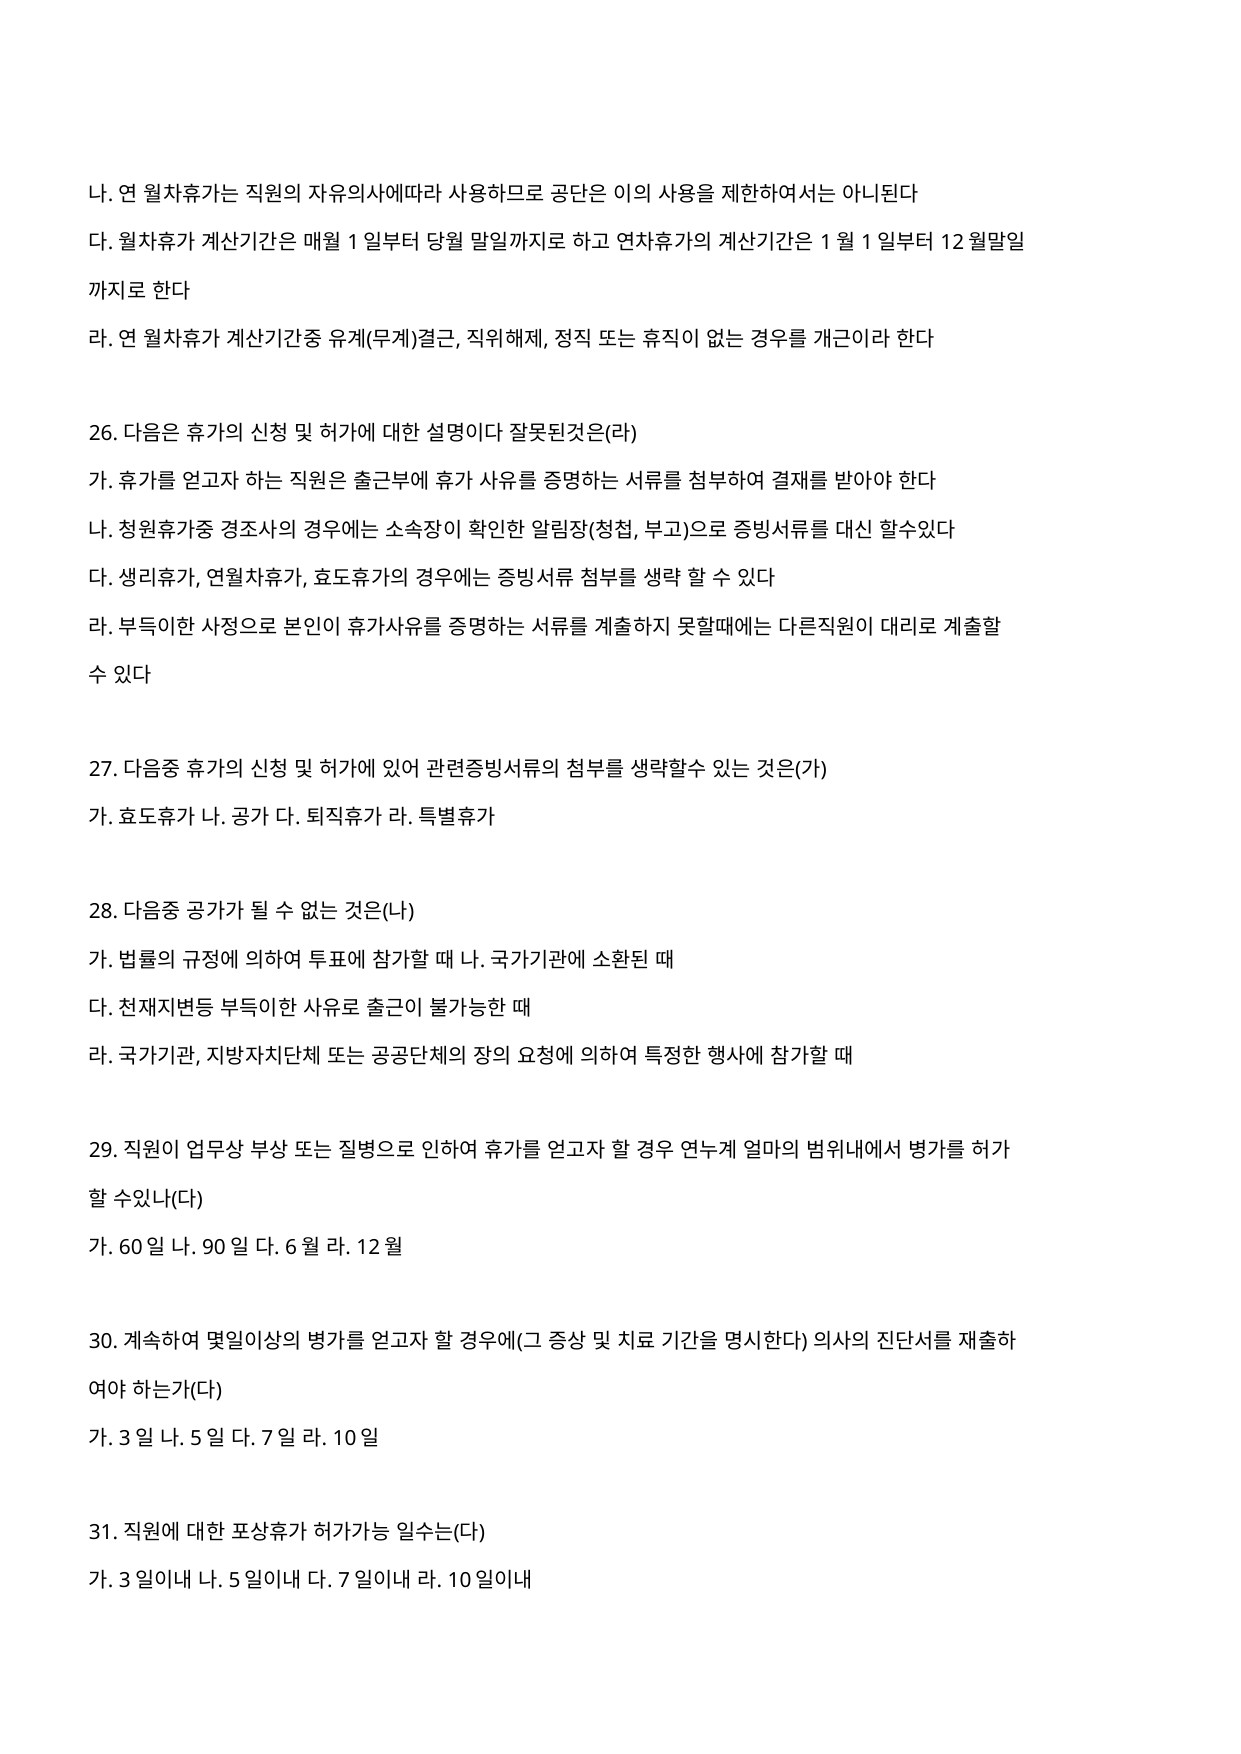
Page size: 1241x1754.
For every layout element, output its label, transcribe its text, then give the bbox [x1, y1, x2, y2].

text 가. 3일 나. 5일 다. 7일 라. 10일 [88, 1421, 1152, 1452]
text 할 수있나(다) [88, 1182, 1152, 1212]
text 27. 다음중 휴가의 신청 및 허가에 있어 관련증빙서류의 첨부를 생략할수 있는 것은(가) [88, 752, 1152, 782]
text 라. 연 월차휴가 계산기간중 유계(무계)결근, 직위해제, 정직 또는 휴직이 없는 경우를 개근이라 한다 [88, 322, 1152, 353]
text 가. 법률의 규정에 의하여 투표에 참가할 때 나. 국가기관에 소환된 때 [88, 943, 1152, 973]
text 26. 다음은 휴가의 신청 및 허가에 대한 설명이다 잘못된것은(라) [88, 416, 1152, 447]
text 가. 휴가를 얻고자 하는 직원은 출근부에 휴가 사유를 증명하는 서류를 첨부하여 결재를 받아야 한다 [88, 465, 1152, 495]
text 가. 효도휴가 나. 공가 다. 퇴직휴가 라. 특별휴가 [88, 801, 1152, 831]
text 라. 부득이한 사정으로 본인이 휴가사유를 증명하는 서류를 계출하지 못할때에는 다른직원이 대리로 계출할 [88, 610, 1152, 640]
text 까지로 한다 [88, 274, 1152, 304]
text 여야 하는가(다) [88, 1373, 1152, 1403]
text 나. 청원휴가중 경조사의 경우에는 소속장이 확인한 알림장(청첩, 부고)으로 증빙서류를 대신 할수있다 [88, 513, 1152, 543]
text 수 있다 [88, 658, 1152, 689]
text 29. 직원이 업무상 부상 또는 질병으로 인하여 휴가를 얻고자 할 경우 연누계 얼마의 범위내에서 병가를 허가 [88, 1134, 1152, 1164]
text 28. 다음중 공가가 될 수 없는 것은(나) [88, 894, 1152, 925]
text 가. 3일이내 나. 5일이내 다. 7일이내 라. 10일이내 [88, 1563, 1152, 1594]
text 다. 천재지변등 부득이한 사유로 출근이 불가능한 때 [88, 991, 1152, 1022]
text 나. 연 월차휴가는 직원의 자유의사에따라 사용하므로 공단은 이의 사용을 제한하여서는 아니된다 [88, 177, 1152, 207]
text 다. 생리휴가, 연월차휴가, 효도휴가의 경우에는 증빙서류 첨부를 생략 할 수 있다 [88, 562, 1152, 592]
text 31. 직원에 대한 포상휴가 허가가능 일수는(다) [88, 1515, 1152, 1545]
text 가. 60일 나. 90일 다. 6월 라. 12월 [88, 1231, 1152, 1261]
text 30. 계속하여 몇일이상의 병가를 얻고자 할 경우에(그 증상 및 치료 기간을 명시한다) 의사의 진단서를 재출하 [88, 1324, 1152, 1355]
text 라. 국가기관, 지방자치단체 또는 공공단체의 장의 요청에 의하여 특정한 행사에 참가할 때 [88, 1040, 1152, 1070]
text 다. 월차휴가 계산기간은 매월 1일부터 당월 말일까지로 하고 연차휴가의 계산기간은 1월 1일부터 12월말일 [88, 226, 1152, 256]
